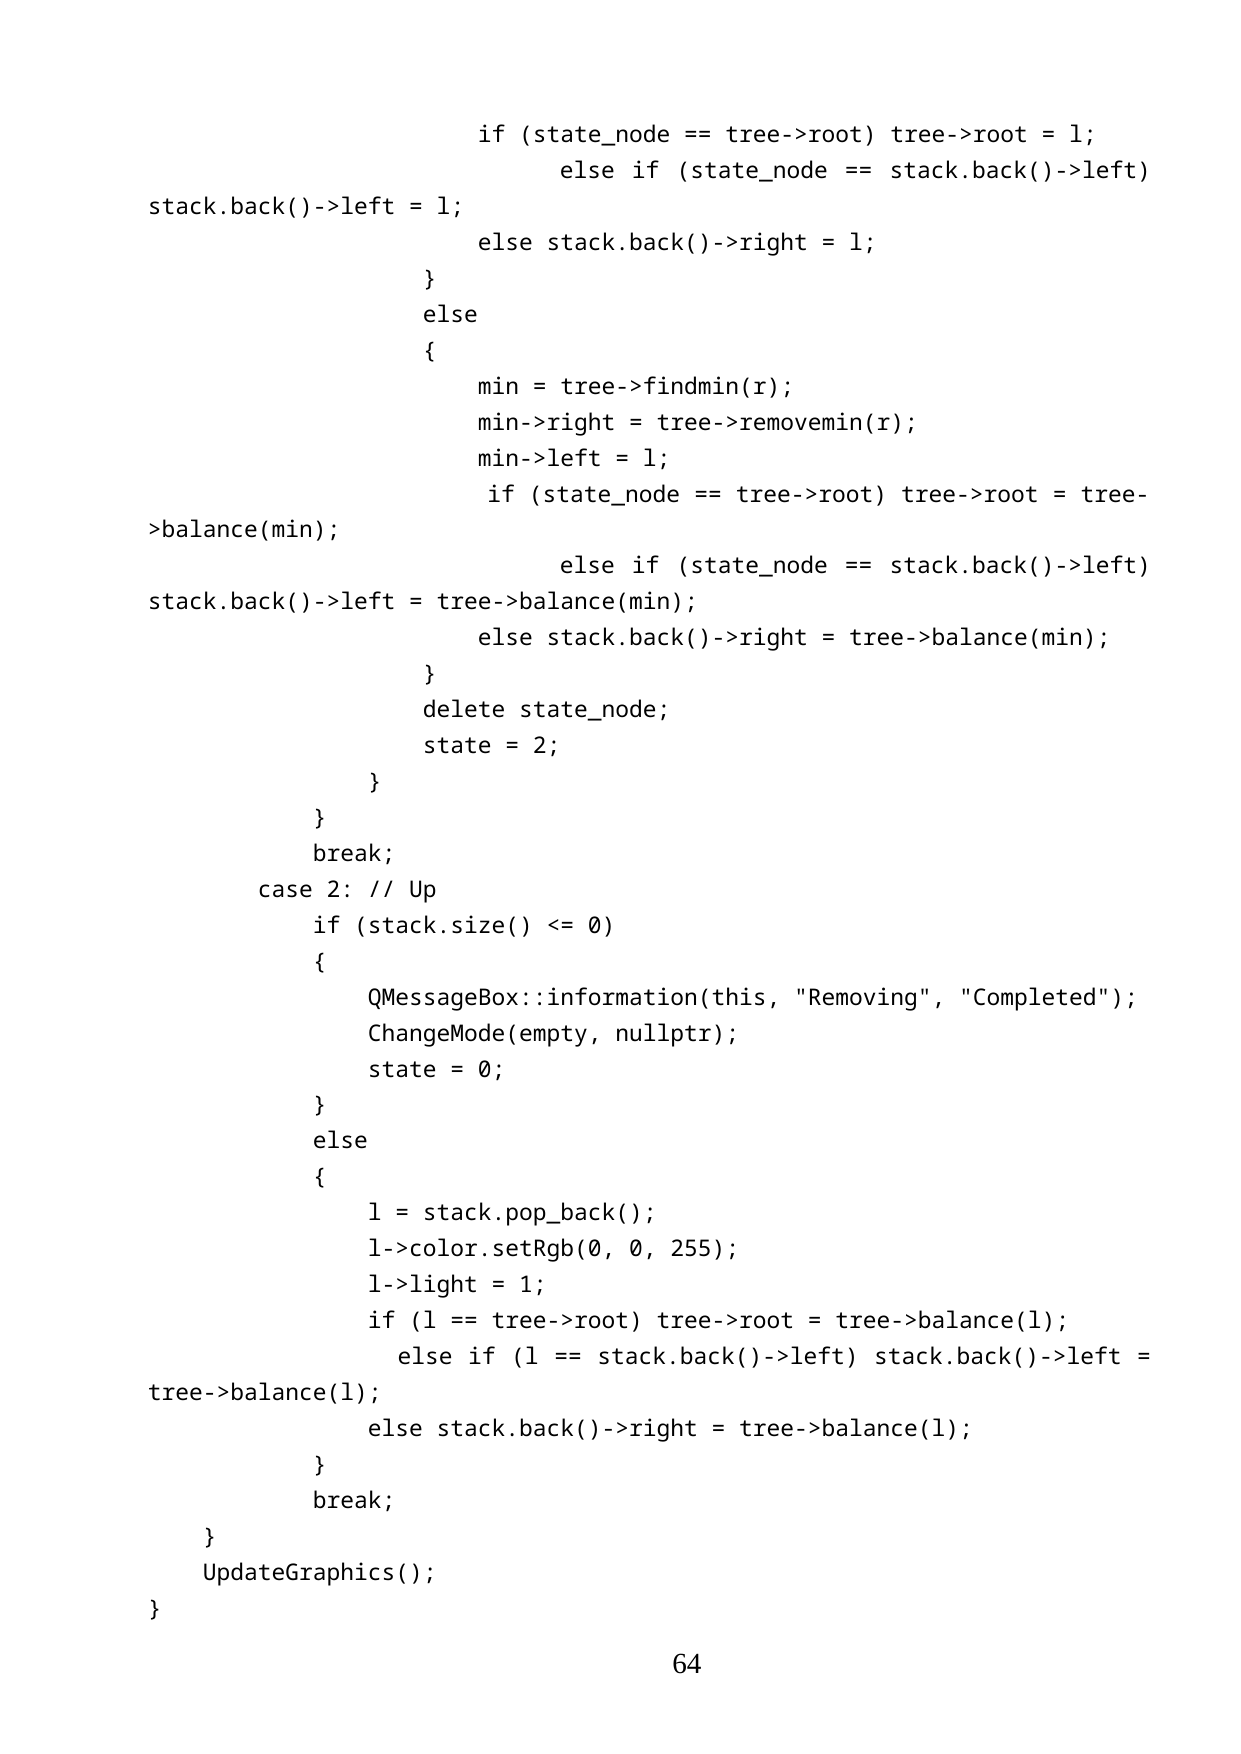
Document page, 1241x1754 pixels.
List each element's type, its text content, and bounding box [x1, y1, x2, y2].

text else stack.back()->right = tree->balance(min); [148, 621, 1152, 652]
text else stack.back()->right = l; [148, 226, 1152, 257]
text else stack.back()->right = tree->balance(l); [148, 1412, 1152, 1443]
text min->right = tree->removemin(r); [148, 406, 1152, 437]
text delete state_node; [148, 693, 1152, 724]
text } [148, 1592, 1152, 1623]
text state = 2; [148, 729, 1152, 760]
text } [148, 765, 1152, 796]
text min->left = l; [148, 442, 1152, 473]
text break; [148, 837, 1152, 868]
text l->light = 1; [148, 1268, 1152, 1299]
text } [148, 1448, 1152, 1479]
text else if (state_node == stack.back()->left) stack.back()->left = tree->balance(min); [148, 549, 1152, 617]
text state = 0; [148, 1052, 1152, 1084]
text break; [148, 1484, 1152, 1515]
text } [148, 262, 1152, 293]
text ChangeMode(empty, nullptr); [148, 1017, 1152, 1048]
text else if (state_node == stack.back()->left) stack.back()->left = l; [148, 154, 1152, 221]
text } [148, 1520, 1152, 1551]
text } [148, 1088, 1152, 1120]
text if (state_node == tree->root) tree->root = tree->balance(min); [148, 477, 1152, 545]
text else [148, 298, 1152, 329]
text l = stack.pop_back(); [148, 1196, 1152, 1227]
text { [148, 334, 1152, 365]
text } [148, 657, 1152, 688]
text case 2: // Up [148, 873, 1152, 904]
text if (state_node == tree->root) tree->root = l; [148, 118, 1152, 149]
text UpdateGraphics(); [148, 1556, 1152, 1587]
text QMessageBox::information(this, "Removing", "Completed"); [148, 981, 1152, 1012]
text { [148, 945, 1152, 976]
text else [148, 1124, 1152, 1156]
text } [148, 801, 1152, 832]
text { [148, 1160, 1152, 1192]
text if (stack.size() <= 0) [148, 909, 1152, 940]
text else if (l == stack.back()->left) stack.back()->left = tree->balance(l); [148, 1340, 1152, 1407]
text l->color.setRgb(0, 0, 255); [148, 1232, 1152, 1263]
text if (l == tree->root) tree->root = tree->balance(l); [148, 1304, 1152, 1335]
text min = tree->findmin(r); [148, 370, 1152, 401]
